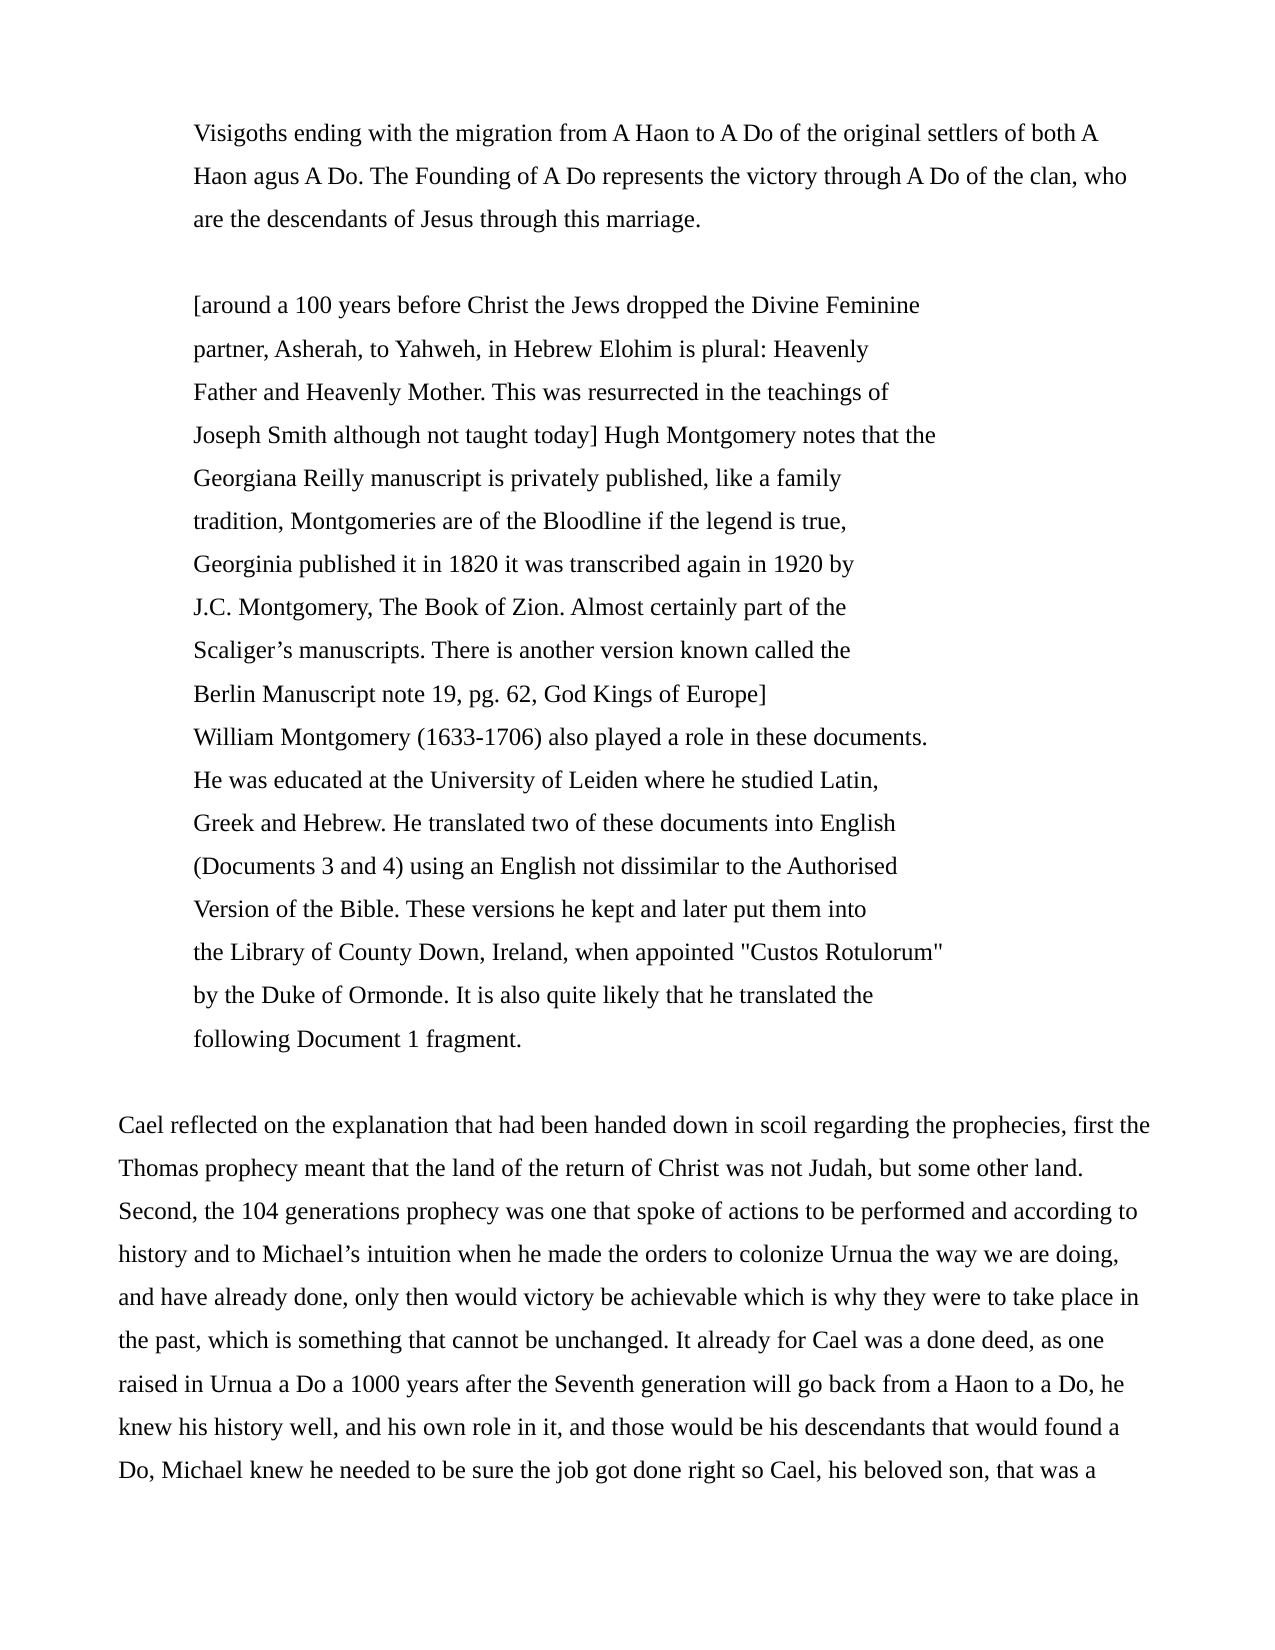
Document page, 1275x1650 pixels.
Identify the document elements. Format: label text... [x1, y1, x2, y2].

text [around a 100 years before Christ the Jews dropped the Divine Feminine partner, Asherah, to Yahweh, in Hebrew Elohim is plural: Heavenly Father and Heavenly Mother. This was resurrected in the teachings of Joseph Smith although not taught today] Hugh Montgomery notes that the Georgiana Reilly manuscript is privately published, like a family tradition, Montgomeries are of the Bloodline if the legend is true, Georginia published it in 1820 it was transcribed again in 1920 by J.C. Montgomery, The Book of Zion. Almost certainly part of the Scaliger’s manuscripts. There is another version known called the Berlin Manuscript note 19, pg. 62, God Kings of Europe] William Montgomery (1633-1706) also played a role in these documents. He was educated at the University of Leiden where he studied Latin, Greek and Hebrew. He translated two of these documents into English (Documents 3 and 4) using an English not dissimilar to the Authorised Version of the Bible. These versions he kept and later put them into the Library of County Down, Ireland, when appointed "Custos Rotulorum" by the Duke of Ormonde. It is also quite likely that he translated the following Document 1 fragment. [193, 247, 1157, 1096]
text Cael reflected on the explanation that had been handed down in scoil regarding the prophecies, first the Thomas prophecy meant that the land of the return of Christ was not Judah, but some other land. Second, the 104 generations prophecy was one that spoke of actions to be performed and according to history and to Michael’s intuition when he made the orders to colonize Urnua the way we are doing, and have already done, only then would victory be achievable which is why they were to take place in the past, which is something that cannot be unchanged. It already for Cael was a done deed, as one raised in Urnua a Do a 1000 years after the Seventh generation will go back from a Haon to a Do, he knew his history well, and his own role in it, and those would be his descendants that would found a Do, Michael knew he needed to be sure the job got done right so Cael, his beloved son, that was a [118, 1110, 1157, 1484]
text Visigoths ending with the migration from A Haon to A Do of the original settlers of both A Haon agus A Do. The Founding of A Do represents the victory through A Do of the clan, who are the descendants of Jesus through this marriage. [193, 118, 1157, 233]
